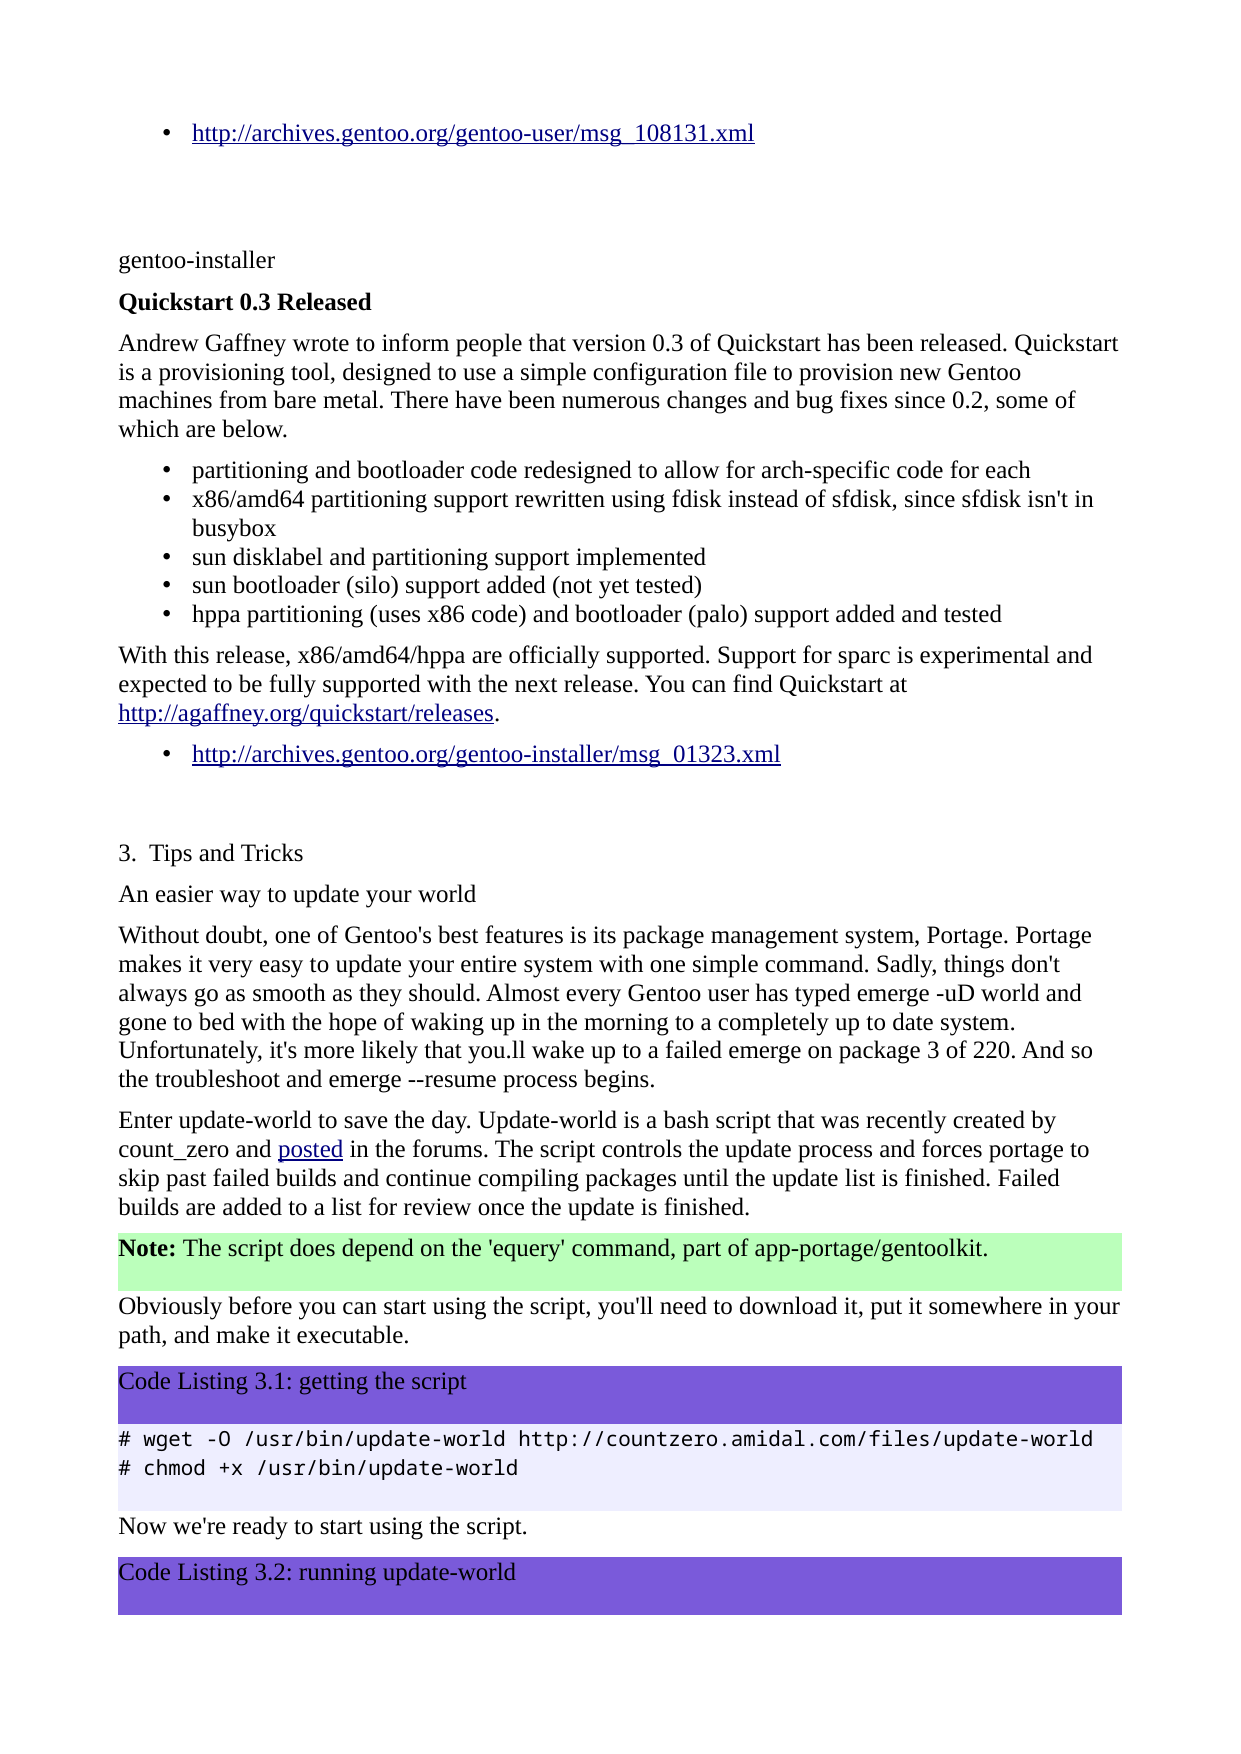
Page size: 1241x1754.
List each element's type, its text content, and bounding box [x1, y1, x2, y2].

text Now we're ready to start using the script. [118, 1511, 1122, 1539]
list x86/amd64 partitioning support rewritten using fdisk instead of sfdisk, since sfdisk isn't in busybox [162, 484, 1122, 542]
list partitioning and bootloader code redesigned to allow for arch-specific code for each [162, 456, 1122, 484]
text Without doubt, one of Gentoo's best features is its package management system, Portage. Portage makes it very easy to update your entire system with one simple command. Sadly, things don't always go as smooth as they should. Almost every Gentoo user has typed emerge -uD world and gone to bed with the hope of waking up in the morning to a completely up to date system. Unfortunately, it's more likely that you.ll wake up to a failed emerge on package 3 of 220. And so the troubleshoot and emerge --resume process begins. [118, 921, 1122, 1093]
table_header Code Listing 3.1: getting the script [118, 1366, 1122, 1424]
text Obviously before you can start using the script, you'll need to download it, put it somewhere in your path, and make it executable. [118, 1291, 1122, 1349]
table_header Code Listing 3.2: running update-world [118, 1557, 1122, 1615]
text An easier way to update your world [118, 879, 1122, 908]
text 3. Tips and Tricks [118, 838, 1122, 867]
list http://archives.gentoo.org/gentoo-user/msg_108131.xml [162, 118, 1122, 147]
text Andrew Gaffney wrote to inform people that version 0.3 of Quickstart has been released. Quickstart is a provisioning tool, designed to use a simple configuration file to provision new Gentoo machines from bare metal. There have been numerous changes and bug fixes since 0.2, some of which are below. [118, 328, 1122, 443]
text Enter update-world to save the day. Update-world is a bash script that was recently created by count_zero and posted in the forums. The script controls the update process and forces portage to skip past failed builds and continue compiling packages until the update list is finished. Failed builds are added to a list for review once the update is finished. [118, 1106, 1122, 1221]
table_cell # wget -O /usr/bin/update-world http://countzero.amidal.com/files/update-world # chmod +x /usr/bin/update-world [118, 1424, 1122, 1511]
list hppa partitioning (uses x86 code) and bootloader (palo) support added and tested [162, 599, 1122, 628]
list http://archives.gentoo.org/gentoo-installer/msg_01323.xml [162, 739, 1122, 768]
text gentoo-installer [118, 246, 1122, 274]
table_header Note: The script does depend on the 'equery' command, part of app-portage/gentoolkit. [118, 1233, 1122, 1291]
text Quickstart 0.3 Released [118, 287, 1122, 316]
list sun bootloader (silo) support added (not yet tested) [162, 571, 1122, 599]
list sun disklabel and partitioning support implemented [162, 542, 1122, 571]
text With this release, x86/amd64/hppa are officially supported. Support for sparc is experimental and expected to be fully supported with the next release. You can find Quickstart at http://agaffney.org/quickstart/releases. [118, 641, 1122, 727]
